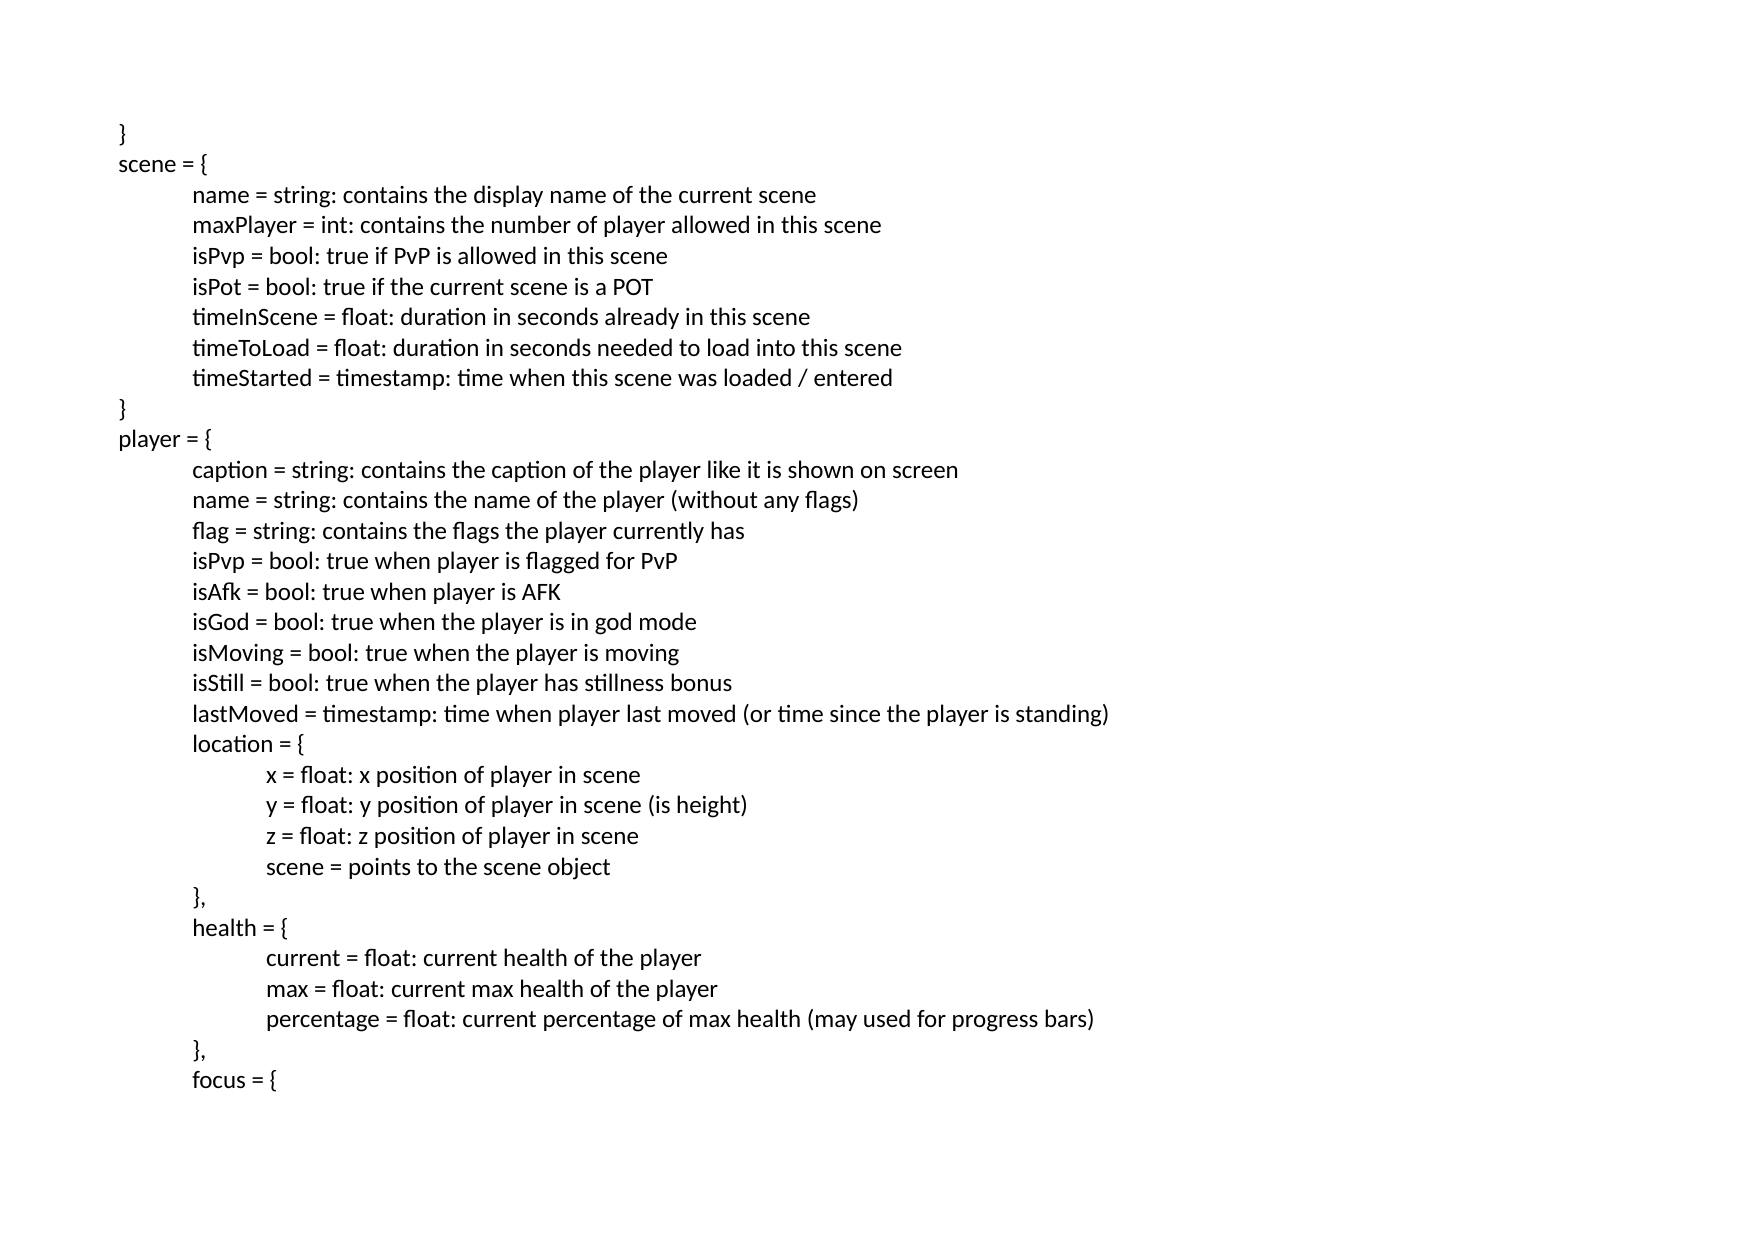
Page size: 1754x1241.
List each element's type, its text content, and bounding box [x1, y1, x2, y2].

text isAfk = bool: true when player is AFK [118, 576, 1636, 606]
text isMoving = bool: true when the player is moving [118, 637, 1636, 667]
text x = float: x position of player in scene [118, 759, 1636, 789]
text } [118, 393, 1636, 423]
text name = string: contains the name of the player (without any flags) [118, 484, 1636, 515]
text current = float: current health of the player [118, 942, 1636, 973]
text }, [118, 1034, 1636, 1064]
text player = { [118, 423, 1636, 454]
text timeStarted = timestamp: time when this scene was loaded / entered [118, 362, 1636, 393]
text timeToLoad = float: duration in seconds needed to load into this scene [118, 332, 1636, 362]
text lastMoved = timestamp: time when player last moved (or time since the player is standing) [118, 698, 1636, 728]
text focus = { [118, 1064, 1636, 1095]
text scene = { [118, 149, 1636, 179]
text isPvp = bool: true if PvP is allowed in this scene [118, 240, 1636, 271]
text scene = points to the scene object [118, 851, 1636, 881]
text isStill = bool: true when the player has stillness bonus [118, 667, 1636, 698]
text timeInScene = float: duration in seconds already in this scene [118, 301, 1636, 332]
text health = { [118, 912, 1636, 942]
text isPot = bool: true if the current scene is a POT [118, 271, 1636, 301]
text z = float: z position of player in scene [118, 820, 1636, 851]
text y = float: y position of player in scene (is height) [118, 789, 1636, 820]
text location = { [118, 728, 1636, 759]
text flag = string: contains the flags the player currently has [118, 515, 1636, 545]
text }, [118, 881, 1636, 912]
text } [118, 118, 1636, 149]
text max = float: current max health of the player [118, 973, 1636, 1003]
text maxPlayer = int: contains the number of player allowed in this scene [118, 210, 1636, 240]
text isPvp = bool: true when player is flagged for PvP [118, 545, 1636, 576]
text percentage = float: current percentage of max health (may used for progress bars) [118, 1003, 1636, 1034]
text isGod = bool: true when the player is in god mode [118, 606, 1636, 637]
text caption = string: contains the caption of the player like it is shown on screen [118, 454, 1636, 484]
text name = string: contains the display name of the current scene [118, 179, 1636, 210]
